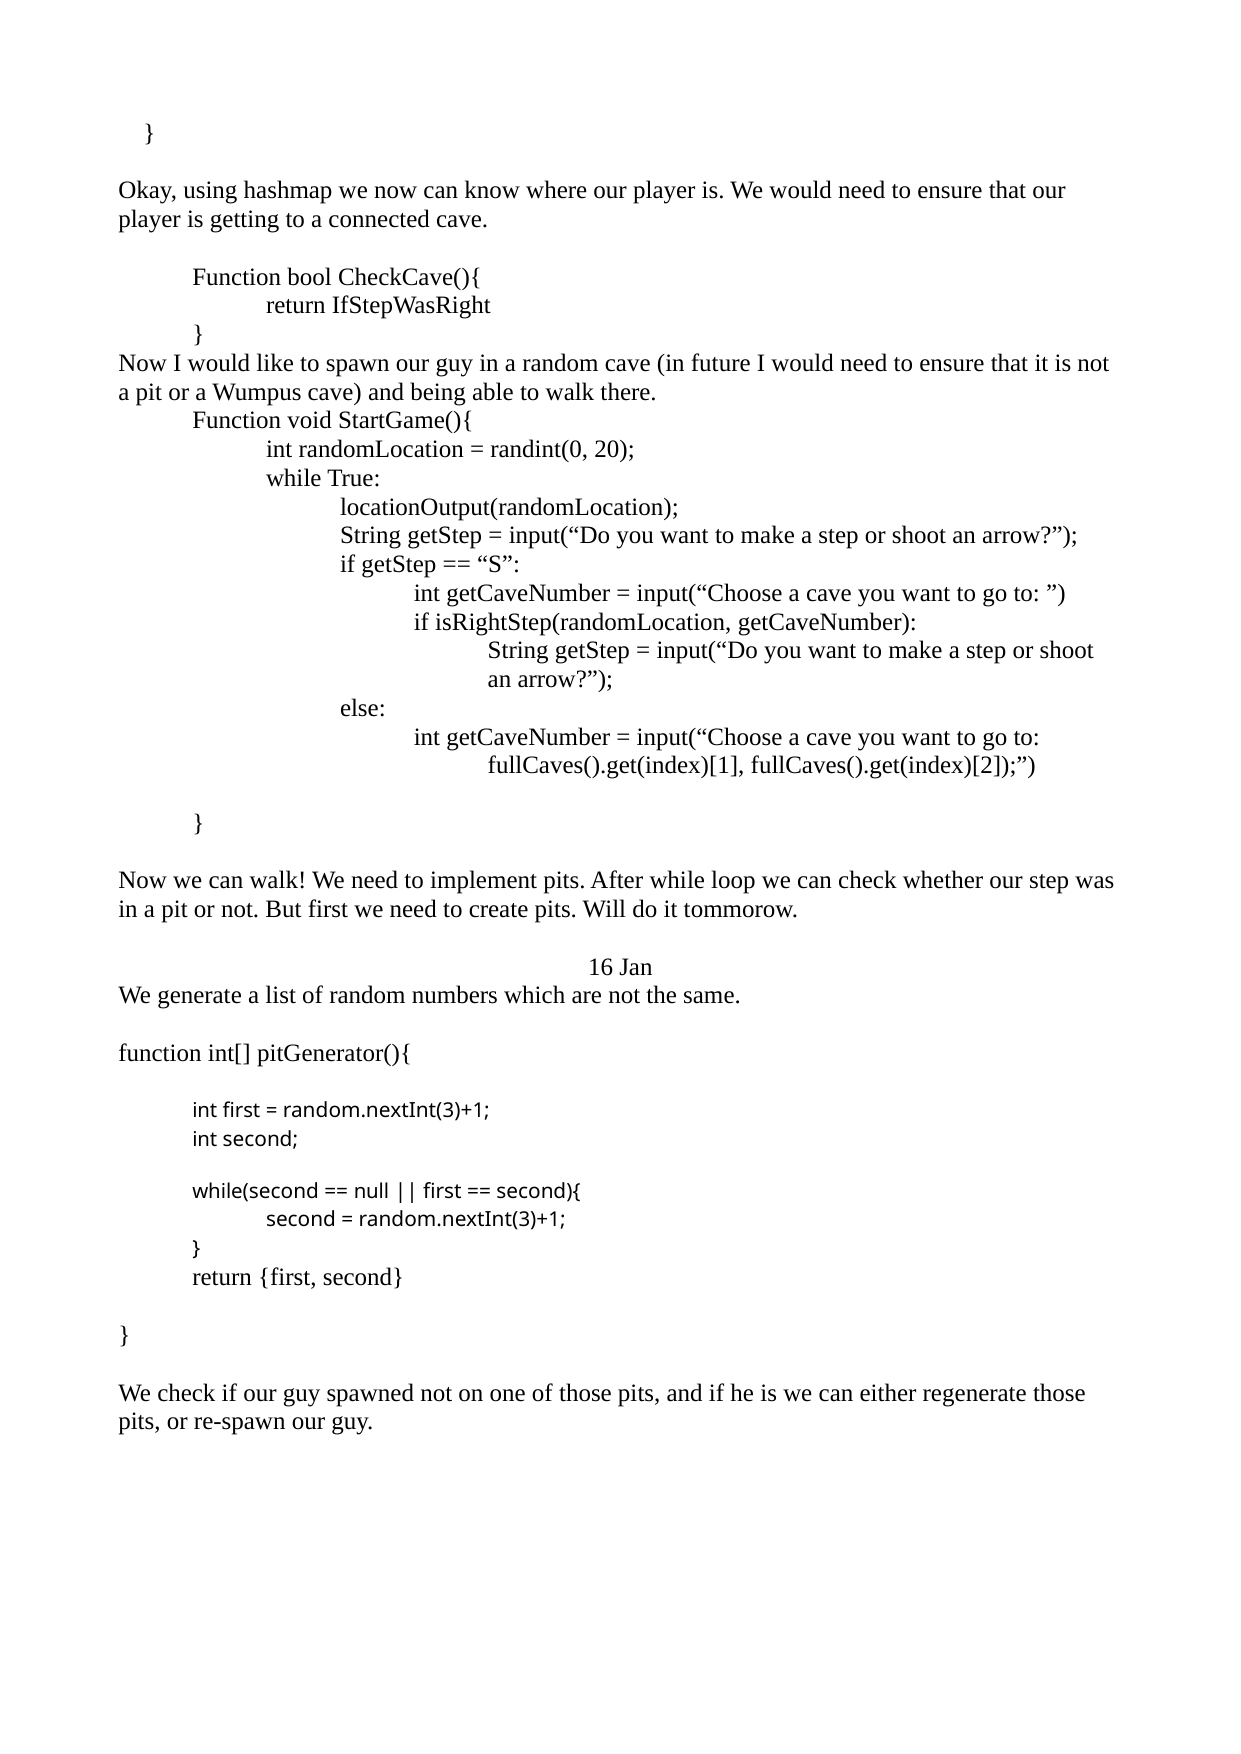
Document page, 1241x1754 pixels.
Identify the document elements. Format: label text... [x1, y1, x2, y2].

text second = random.nextInt(3)+1; [118, 1204, 1122, 1233]
text int first = random.nextInt(3)+1; [118, 1096, 1122, 1124]
text 16 Jan [118, 952, 1122, 981]
text if getStep == “S”: [118, 549, 1122, 578]
text } Okay, using hashmap we now can know where our player is. We would need to ensure that our player is getting to a connected cave. [118, 118, 1122, 233]
text while(second == null || first == second){ [118, 1176, 1122, 1204]
text return {first, second} [118, 1262, 1122, 1290]
text String getStep = input(“Do you want to make a step or shoot an arrow?”); [118, 636, 1122, 693]
text int getCaveNumber = input(“Choose a cave you want to go to: fullCaves().get(index)[1], fullCaves().get(index)[2]);”) [118, 722, 1122, 779]
text int randomLocation = randint(0, 20); [118, 434, 1122, 463]
text } [118, 1320, 1122, 1349]
text Function void StartGame(){ [118, 406, 1122, 434]
text locationOutput(randomLocation); [118, 492, 1122, 521]
text Now we can walk! We need to implement pits. After while loop we can check whether our step was in a pit or not. But first we need to create pits. Will do it tommorow. [118, 866, 1122, 923]
text int second; [118, 1124, 1122, 1152]
text } [118, 808, 1122, 837]
text String getStep = input(“Do you want to make a step or shoot an arrow?”); [118, 521, 1122, 549]
text int getCaveNumber = input(“Choose a cave you want to go to: ”) [118, 578, 1122, 607]
text We generate a list of random numbers which are not the same. [118, 981, 1122, 1009]
text } [118, 1233, 1122, 1262]
text while True: [118, 463, 1122, 492]
text else: [118, 693, 1122, 722]
text if isRightStep(randomLocation, getCaveNumber): [118, 607, 1122, 636]
text function int[] pitGenerator(){ [118, 1038, 1122, 1096]
text Function bool CheckCave(){ return IfStepWasRight } [118, 262, 1122, 348]
text We check if our guy spawned not on one of those pits, and if he is we can either regenerate those pits, or re-spawn our guy. [118, 1378, 1122, 1435]
text Now I would like to spawn our guy in a random cave (in future I would need to ensure that it is not a pit or a Wumpus cave) and being able to walk there. [118, 348, 1122, 406]
